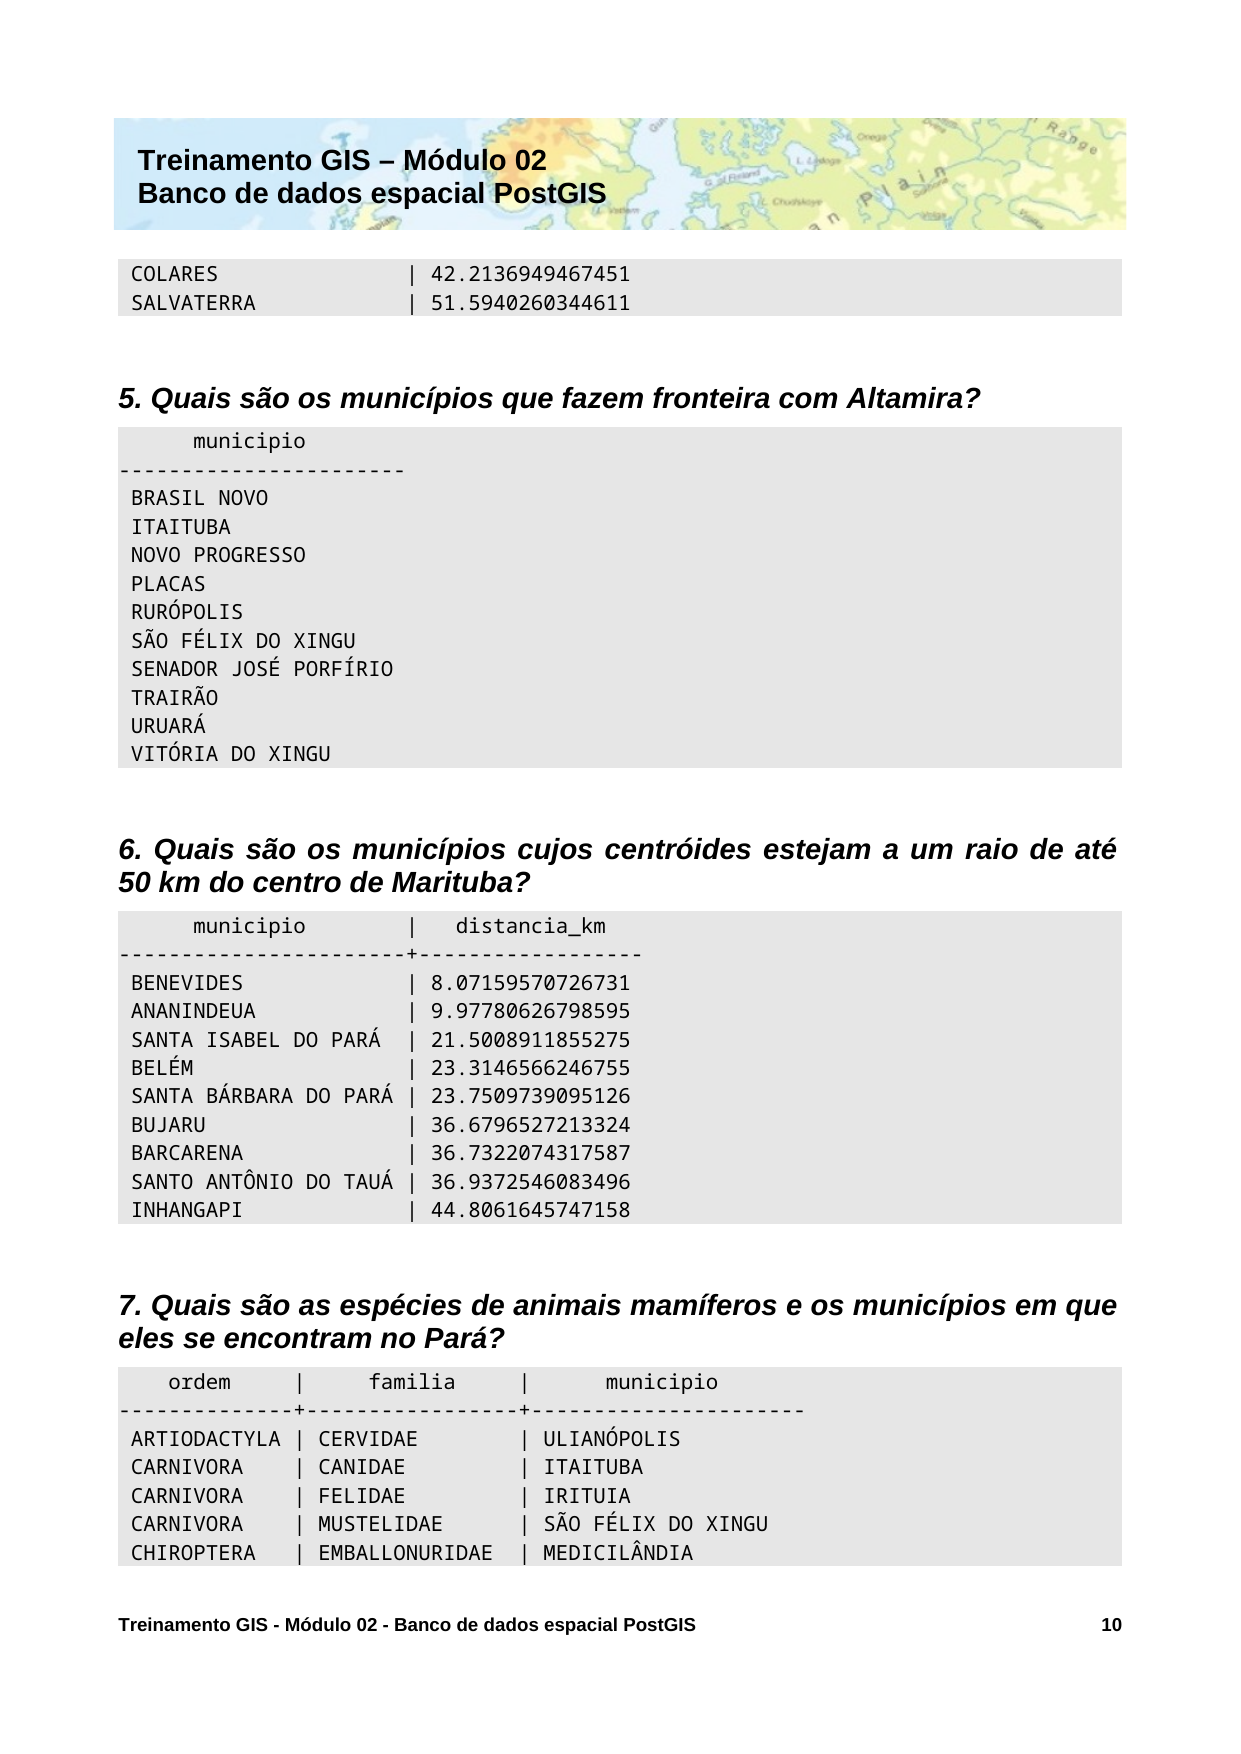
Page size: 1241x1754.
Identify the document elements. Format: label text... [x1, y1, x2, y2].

text INHANGAPI | 44.8061645747158 [118, 1195, 1122, 1224]
text SANTO ANTÔNIO DO TAUÁ | 36.9372546083496 [118, 1167, 1122, 1195]
text PLACAS [118, 569, 1122, 597]
subtitle 6. Quais são os municípios cujos centróides estejam a um raio de até 50 km do centro de Marituba? [118, 833, 1122, 898]
text ARTIODACTYLA | CERVIDAE | ULIANÓPOLIS [118, 1424, 1122, 1452]
text ANANINDEUA | 9.97780626798595 [118, 996, 1122, 1025]
text TRAIRÃO [118, 683, 1122, 711]
text CARNIVORA | MUSTELIDAE | SÃO FÉLIX DO XINGU [118, 1509, 1122, 1538]
subtitle 5. Quais são os municípios que fazem fronteira com Altamira? [118, 382, 1122, 414]
text BELÉM | 23.3146566246755 [118, 1053, 1122, 1082]
text NOVO PROGRESSO [118, 540, 1122, 569]
text SENADOR JOSÉ PORFÍRIO [118, 654, 1122, 683]
text CARNIVORA | FELIDAE | IRITUIA [118, 1481, 1122, 1509]
text ordem | familia | municipio [118, 1367, 1122, 1395]
text URUARÁ [118, 711, 1122, 739]
text SANTA BÁRBARA DO PARÁ | 23.7509739095126 [118, 1082, 1122, 1110]
text COLARES | 42.2136949467451 [118, 259, 1122, 288]
text municipio | distancia_km [118, 911, 1122, 939]
subtitle 7. Quais são as espécies de animais mamíferos e os municípios em que eles se encontram no Pará? [118, 1289, 1122, 1354]
text BARCARENA | 36.7322074317587 [118, 1138, 1122, 1167]
text CARNIVORA | CANIDAE | ITAITUBA [118, 1452, 1122, 1481]
text RURÓPOLIS [118, 597, 1122, 626]
text ----------------------- [118, 455, 1122, 483]
text VITÓRIA DO XINGU [118, 739, 1122, 768]
text -----------------------+------------------ [118, 939, 1122, 968]
text municipio [118, 427, 1122, 455]
text BENEVIDES | 8.07159570726731 [118, 968, 1122, 996]
text SÃO FÉLIX DO XINGU [118, 626, 1122, 654]
text BUJARU | 36.6796527213324 [118, 1110, 1122, 1138]
text BRASIL NOVO [118, 483, 1122, 512]
text ITAITUBA [118, 512, 1122, 540]
text SALVATERRA | 51.5940260344611 [118, 288, 1122, 316]
text --------------+-----------------+---------------------- [118, 1395, 1122, 1424]
text CHIROPTERA | EMBALLONURIDAE | MEDICILÂNDIA [118, 1538, 1122, 1566]
text SANTA ISABEL DO PARÁ | 21.5008911855275 [118, 1025, 1122, 1053]
